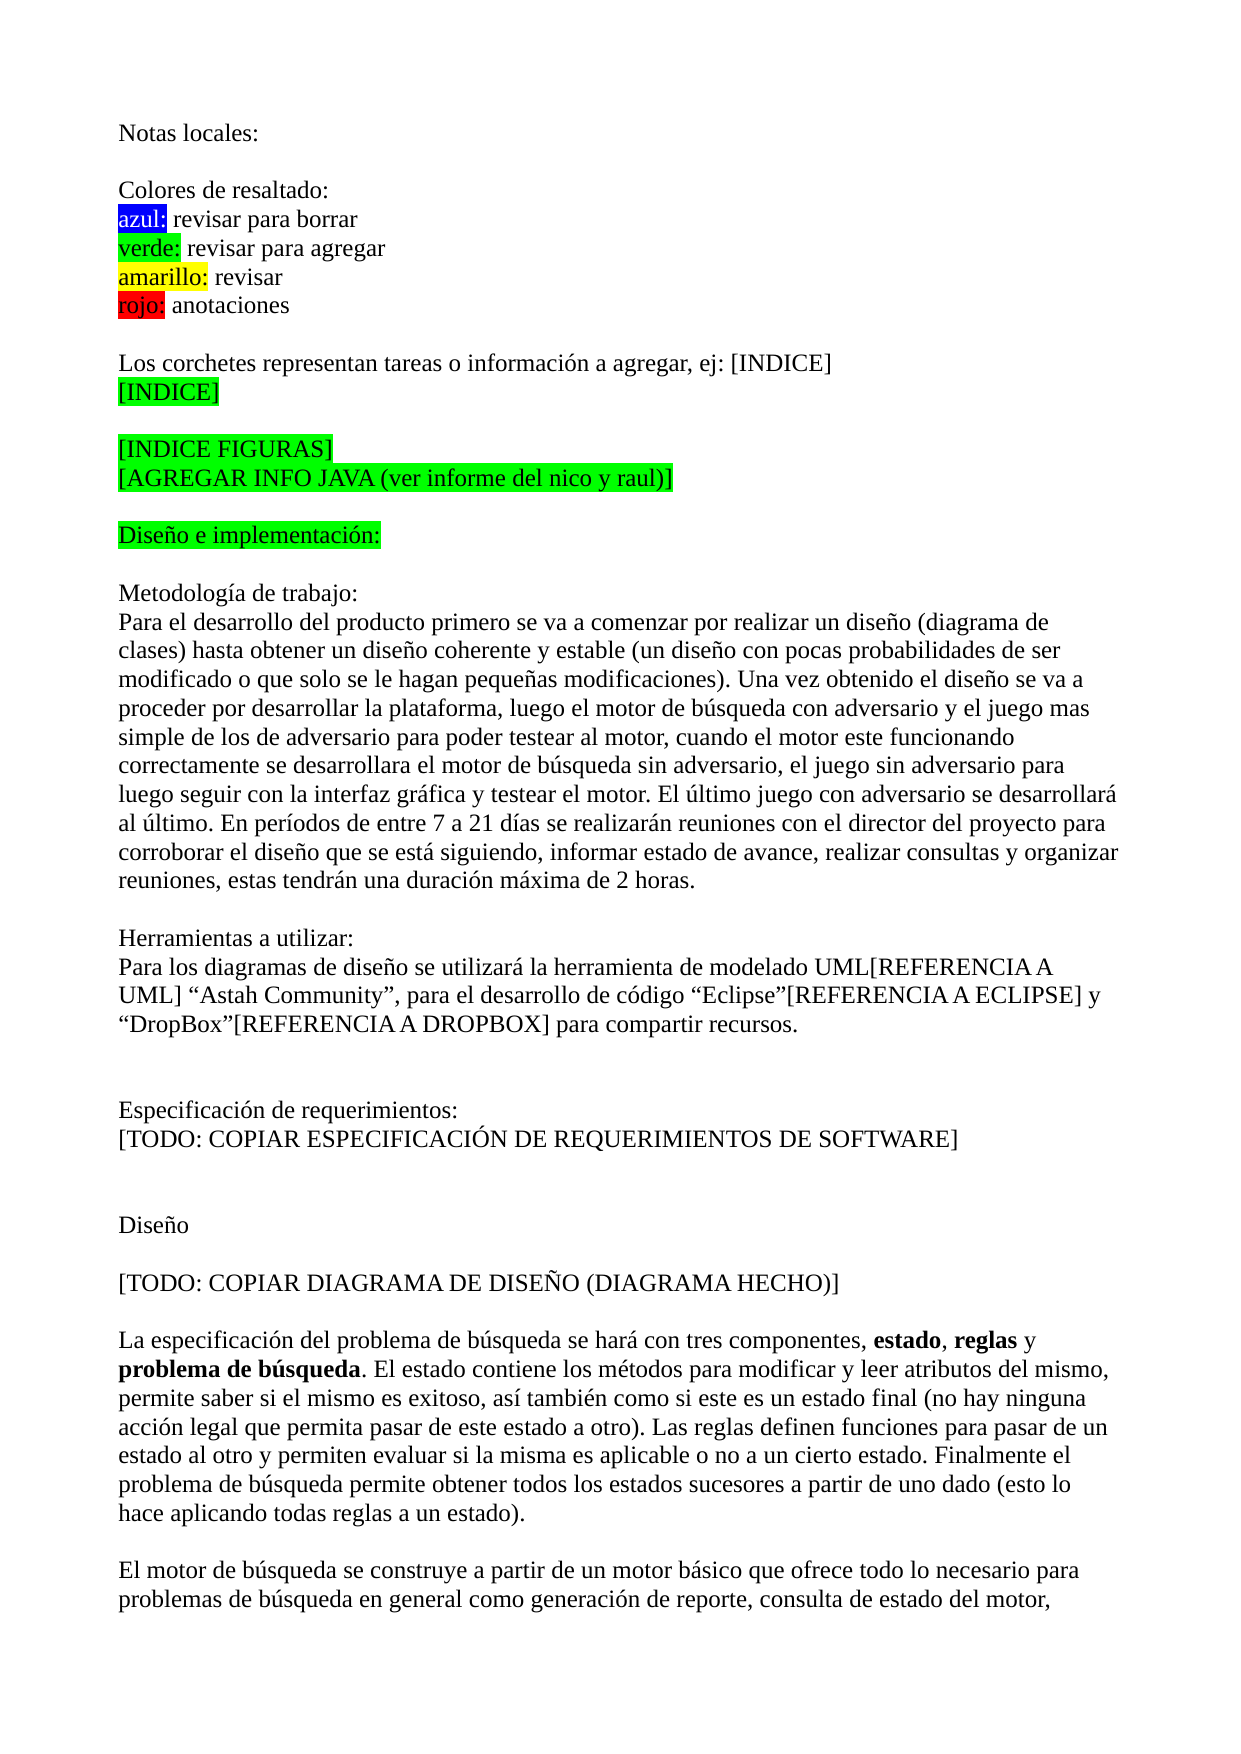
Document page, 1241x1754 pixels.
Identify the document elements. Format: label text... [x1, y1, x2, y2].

text Para el desarrollo del producto primero se va a comenzar por realizar un diseño (diagrama de clases) hasta obtener un diseño coherente y estable (un diseño con pocas probabilidades de ser modificado o que solo se le hagan pequeñas modificaciones). Una vez obtenido el diseño se va a proceder por desarrollar la plataforma, luego el motor de búsqueda con adversario y el juego mas simple de los de adversario para poder testear al motor, cuando el motor este funcionando correctamente se desarrollara el motor de búsqueda sin adversario, el juego sin adversario para luego seguir con la interfaz gráfica y testear el motor. El último juego con adversario se desarrollará al último. En períodos de entre 7 a 21 días se realizarán reuniones con el director del proyecto para corroborar el diseño que se está siguiendo, informar estado de avance, realizar consultas y organizar reuniones, estas tendrán una duración máxima de 2 horas. [118, 607, 1122, 894]
text amarillo: revisar [118, 262, 1122, 291]
text Diseño e implementación: [118, 521, 1122, 549]
text [AGREGAR INFO JAVA (ver informe del nico y raul)] [118, 463, 1122, 492]
text [INDICE FIGURAS] [118, 434, 1122, 463]
text verde: revisar para agregar [118, 233, 1122, 262]
text La especificación del problema de búsqueda se hará con tres componentes, estado, reglas y problema de búsqueda. El estado contiene los métodos para modificar y leer atributos del mismo, permite saber si el mismo es exitoso, así también como si este es un estado final (no hay ninguna acción legal que permita pasar de este estado a otro). Las reglas definen funciones para pasar de un estado al otro y permiten evaluar si la misma es aplicable o no a un cierto estado. Finalmente el problema de búsqueda permite obtener todos los estados sucesores a partir de uno dado (esto lo hace aplicando todas reglas a un estado). [118, 1326, 1122, 1527]
text Especificación de requerimientos: [118, 1096, 1122, 1124]
text Notas locales: [118, 118, 1122, 147]
text Metodología de trabajo: [118, 578, 1122, 607]
text Los corchetes representan tareas o información a agregar, ej: [INDICE] [118, 348, 1122, 377]
text Diseño [118, 1211, 1122, 1239]
text Para los diagramas de diseño se utilizará la herramienta de modelado UML[REFERENCIA A UML] “Astah Community”, para el desarrollo de código “Eclipse”[REFERENCIA A ECLIPSE] y “DropBox”[REFERENCIA A DROPBOX] para compartir recursos. [118, 952, 1122, 1038]
text [TODO: COPIAR ESPECIFICACIÓN DE REQUERIMIENTOS DE SOFTWARE] [118, 1124, 1122, 1153]
text El motor de búsqueda se construye a partir de un motor básico que ofrece todo lo necesario para problemas de búsqueda en general como generación de reporte, consulta de estado del motor, [118, 1556, 1122, 1613]
text azul: revisar para borrar [118, 204, 1122, 233]
text rojo: anotaciones [118, 291, 1122, 319]
text [TODO: COPIAR DIAGRAMA DE DISEÑO (DIAGRAMA HECHO)] [118, 1268, 1122, 1297]
text [INDICE] [118, 377, 1122, 406]
text Colores de resaltado: [118, 176, 1122, 204]
text Herramientas a utilizar: [118, 923, 1122, 952]
